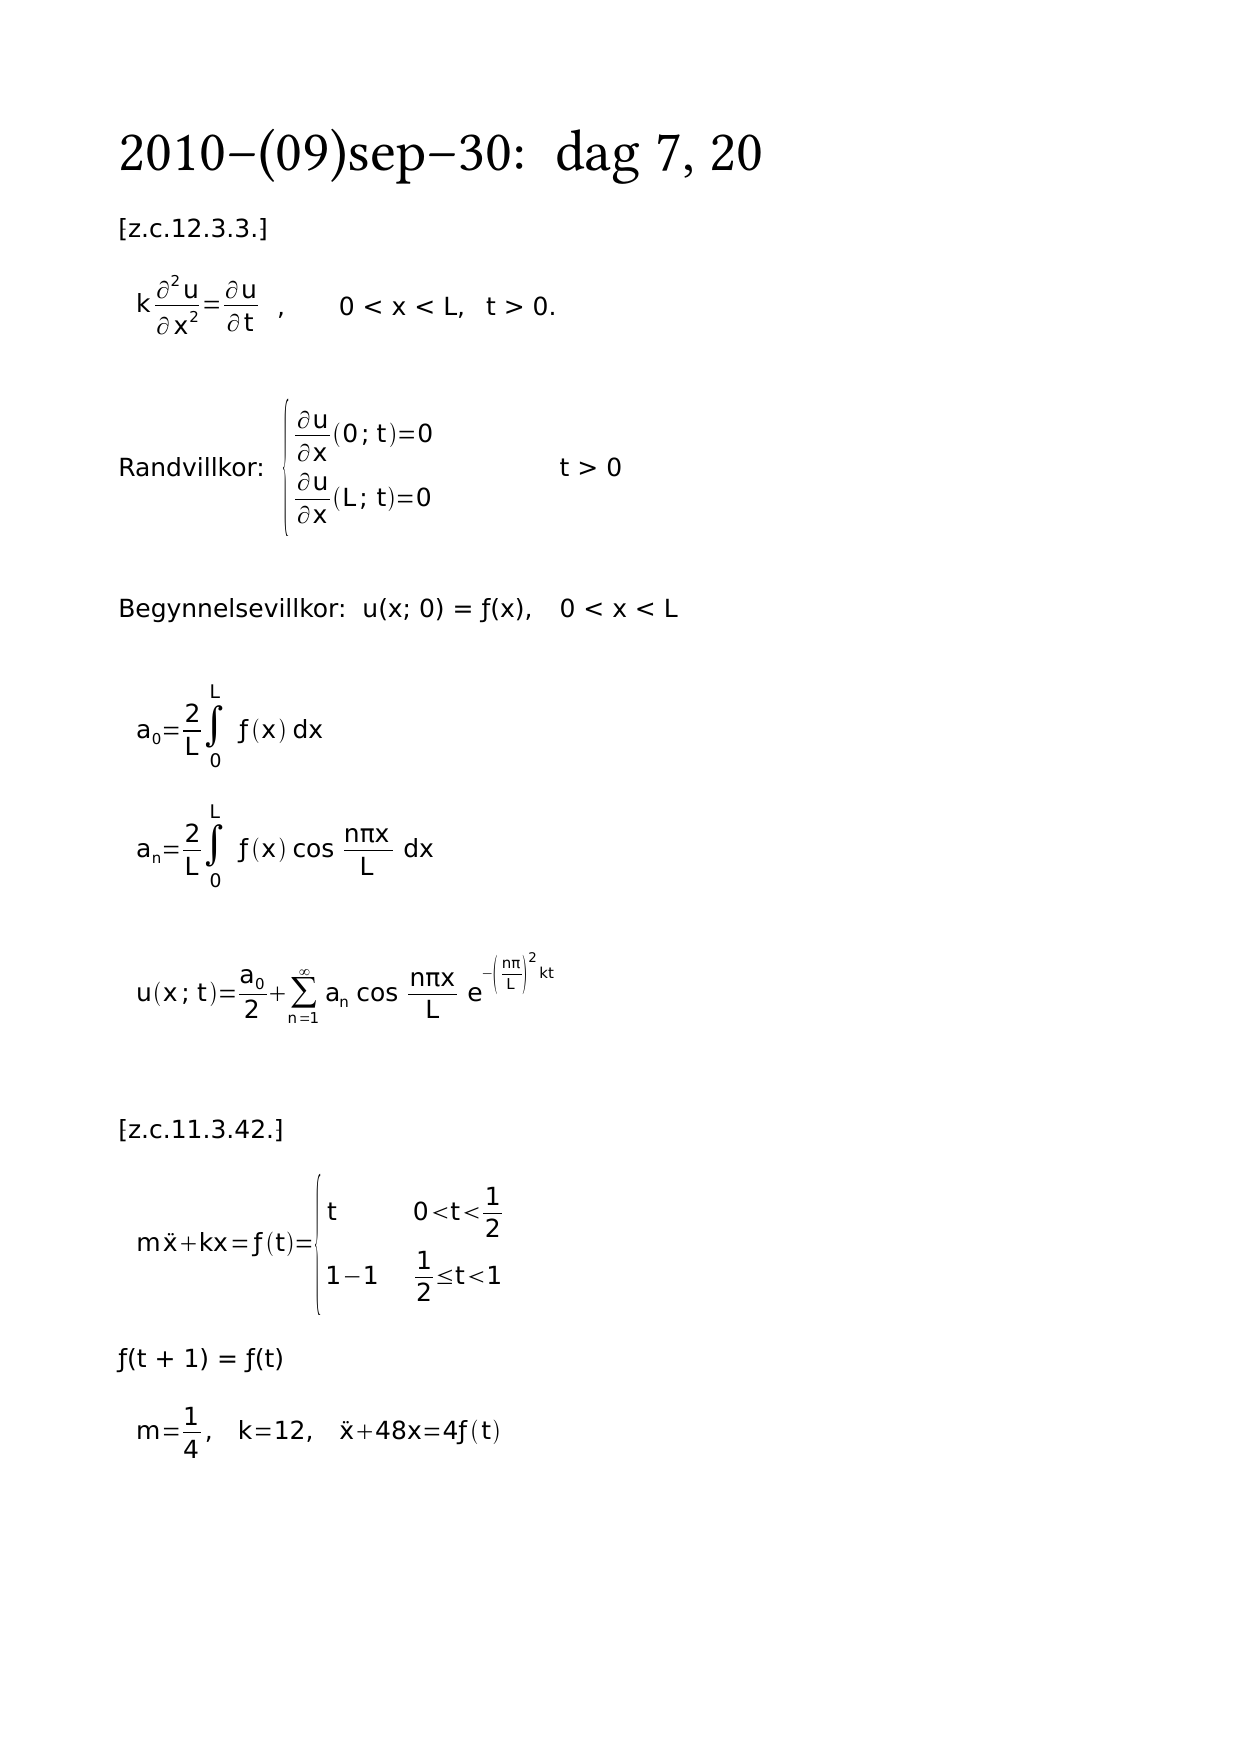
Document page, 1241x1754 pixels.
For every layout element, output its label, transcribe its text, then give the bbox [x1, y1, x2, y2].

text ƒ(t + 1) = ƒ(t) [118, 1344, 1122, 1373]
text ⁅z.c.12.3.3.⁆ [118, 214, 1122, 243]
text 2010–(09)sep–30: dag 7, 20 [118, 118, 1122, 185]
text Randvillkor: t > 0 [118, 399, 1122, 536]
text , 0 < x < L, t > 0. [118, 272, 1122, 340]
text ⁅z.c.11.3.42.⁆ [118, 1115, 1122, 1144]
text Begynnelsevillkor: u(x; 0) = ƒ(x), 0 < x < L [118, 594, 1122, 623]
